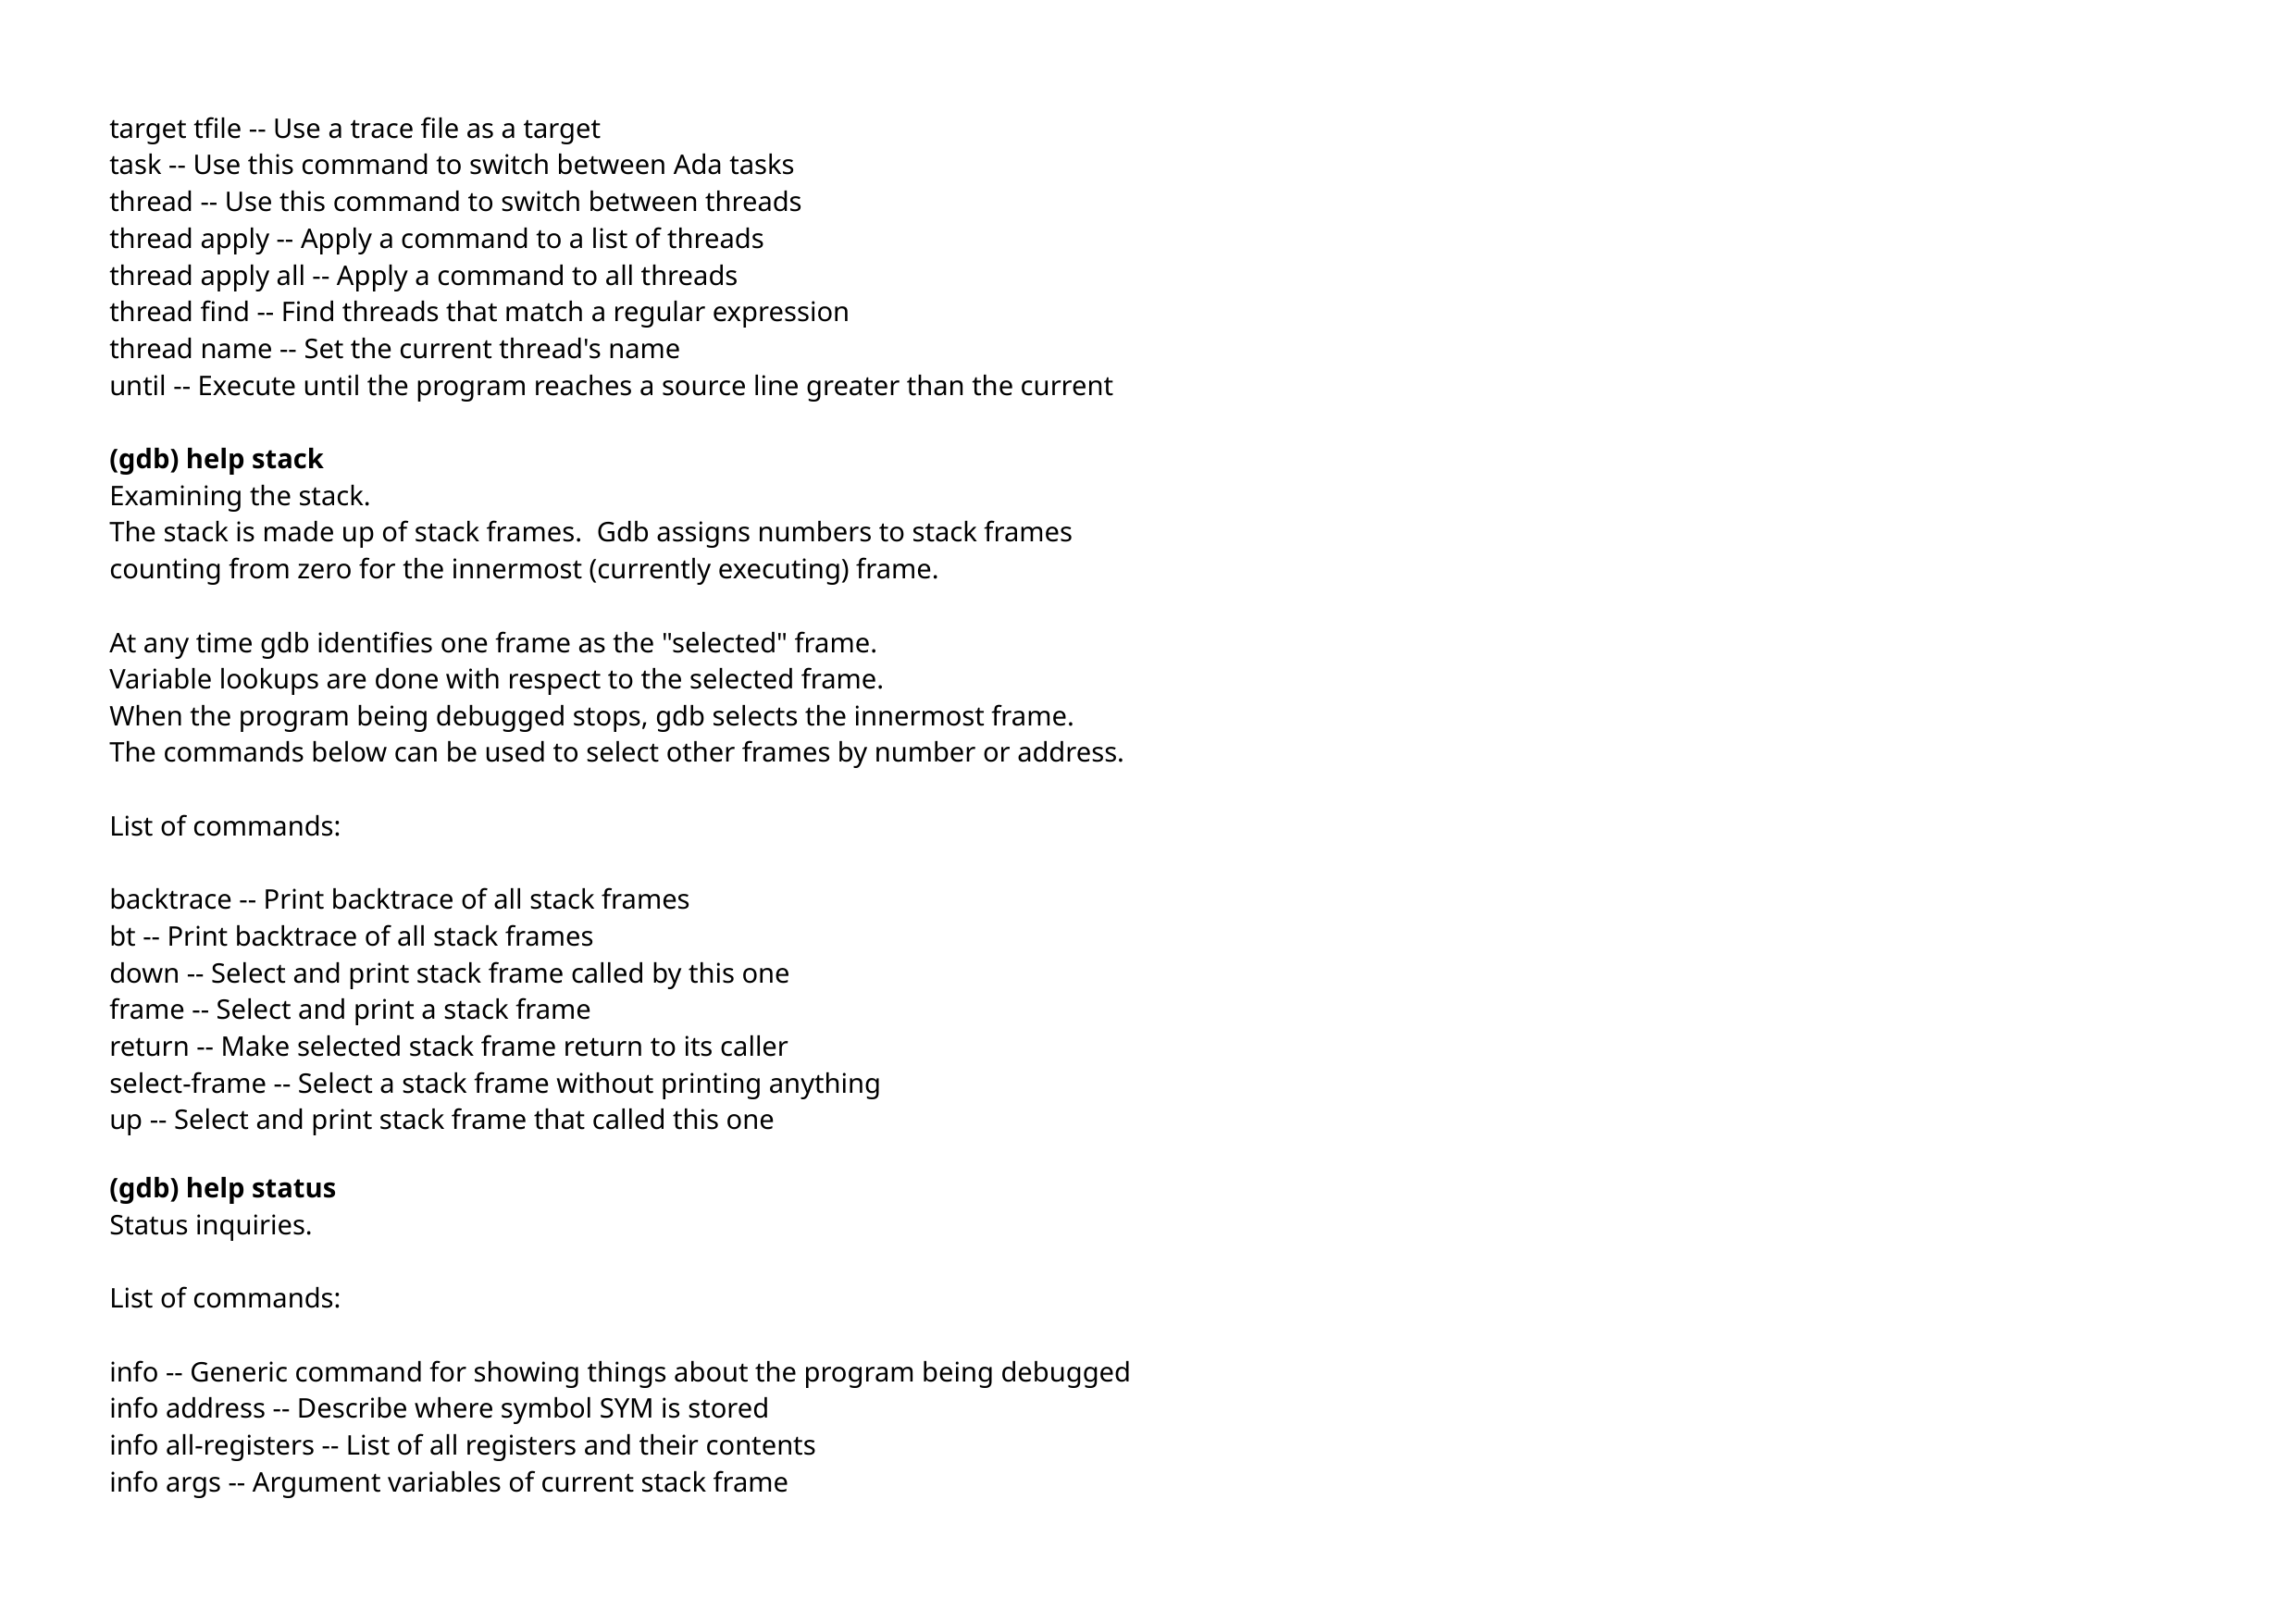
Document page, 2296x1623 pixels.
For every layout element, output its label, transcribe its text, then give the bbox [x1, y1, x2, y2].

text (gdb) help status Status inquiries. List of commands: info -- Generic command for showing things about the program being debugged info address -- Describe where symbol SYM is stored info all-registers -- List of all registers and their contents info args -- Argument variables of current stack frame [109, 1169, 2278, 1500]
text target tfile -- Use a trace file as a target task -- Use this command to switch between Ada tasks thread -- Use this command to switch between threads thread apply -- Apply a command to a list of threads thread apply all -- Apply a command to all threads thread find -- Find threads that match a regular expression thread name -- Set the current thread's name until -- Execute until the program reaches a source line greater than the current (gdb) help stack Examining the stack. The stack is made up of stack frames. Gdb assigns numbers to stack frames counting from zero for the innermost (currently executing) frame. At any time gdb identifies one frame as the "selected" frame. Variable lookups are done with respect to the selected frame. When the program being debugged stops, gdb selects the innermost frame. The commands below can be used to select other frames by number or address. List of commands: backtrace -- Print backtrace of all stack frames bt -- Print backtrace of all stack frames down -- Select and print stack frame called by this one frame -- Select and print a stack frame return -- Make selected stack frame return to its caller select-frame -- Select a stack frame without printing anything up -- Select and print stack frame that called this one [109, 109, 2278, 1169]
